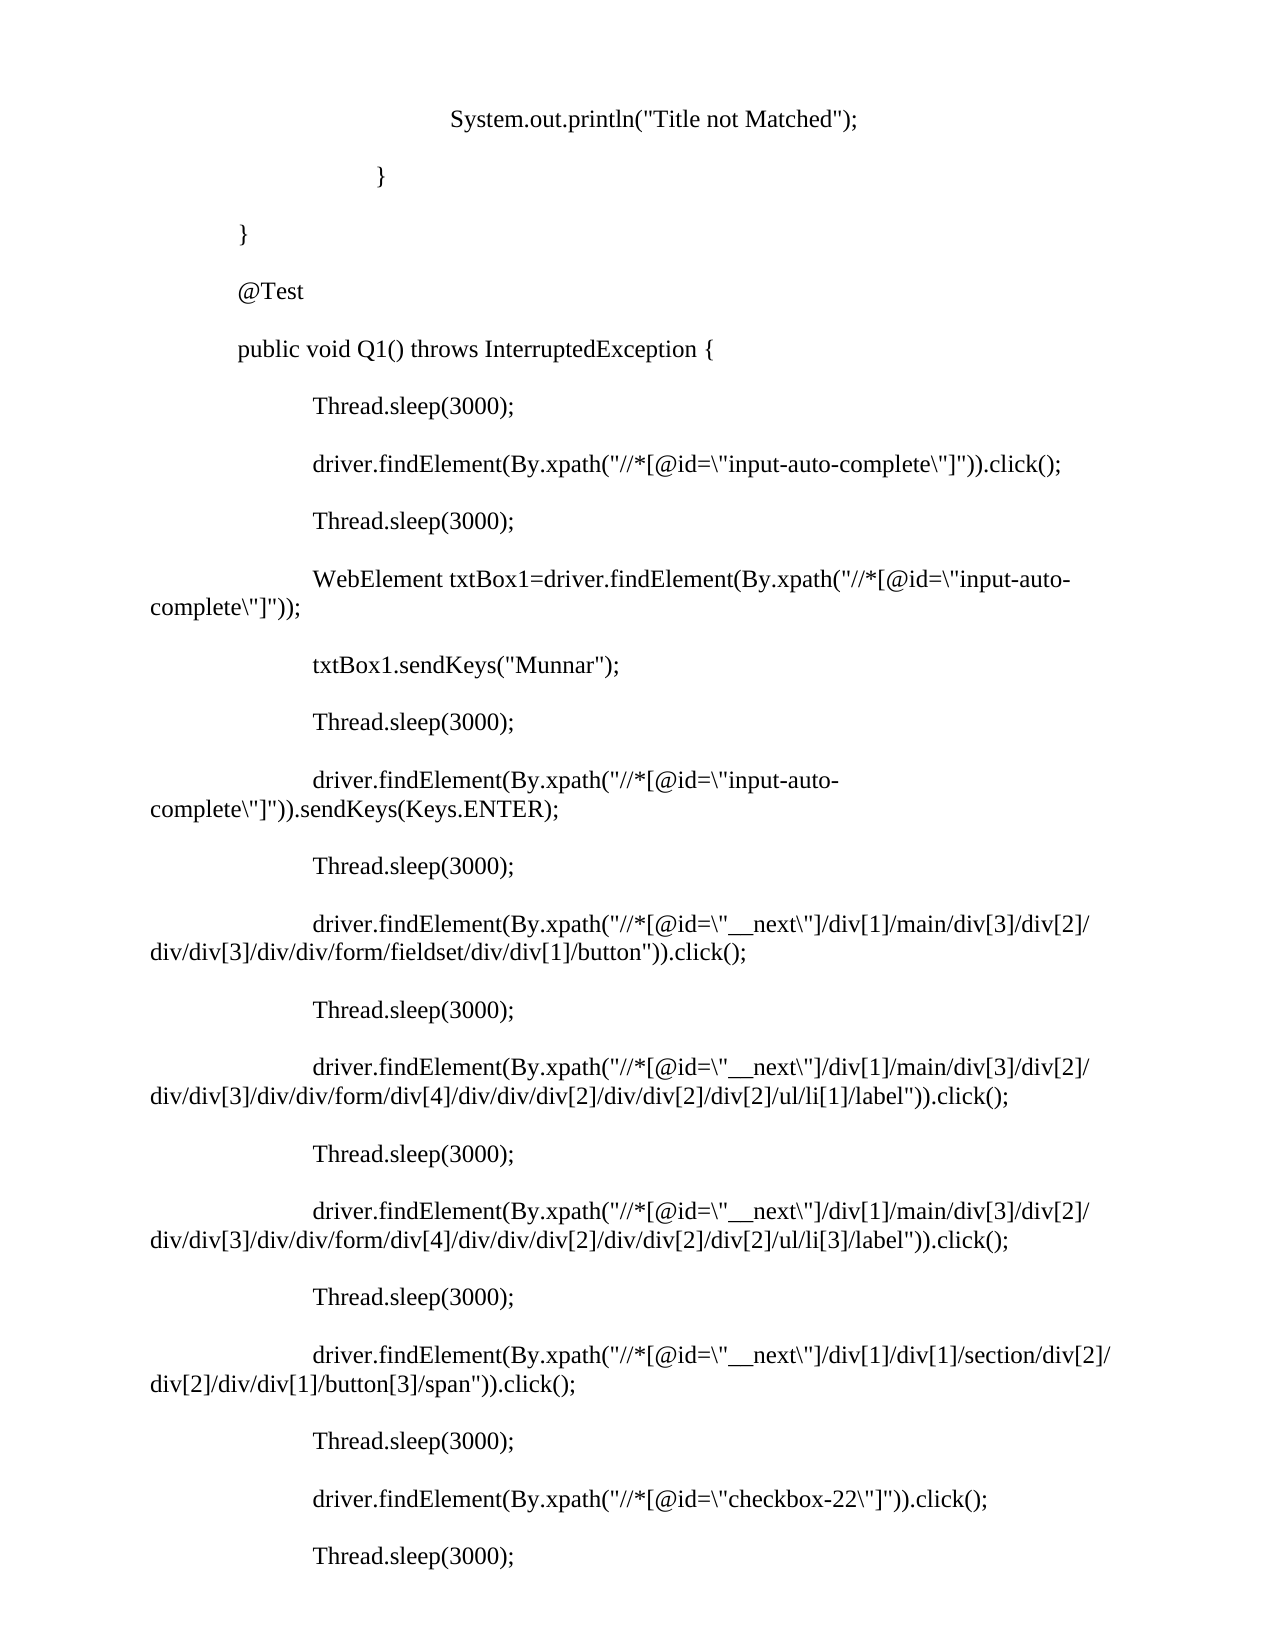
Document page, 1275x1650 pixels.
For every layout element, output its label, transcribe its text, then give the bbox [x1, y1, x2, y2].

text txtBox1.sendKeys("Munnar"); [150, 650, 1125, 679]
text Thread.sleep(3000); [150, 707, 1125, 736]
text driver.findElement(By.xpath("//*[@id=\"__next\"]/div[1]/main/div[3]/div[2]/div/div[3]/div/div/form/div[4]/div/div/div[2]/div/div[2]/div[2]/ul/li[3]/label")).click(); [150, 1196, 1125, 1254]
text Thread.sleep(3000); [150, 1426, 1125, 1455]
text System.out.println("Title not Matched"); [150, 104, 1125, 132]
text driver.findElement(By.xpath("//*[@id=\"__next\"]/div[1]/div[1]/section/div[2]/div[2]/div/div[1]/button[3]/span")).click(); [150, 1340, 1125, 1397]
text public void Q1() throws InterruptedException { [150, 334, 1125, 362]
text @Test [150, 276, 1125, 305]
text Thread.sleep(3000); [150, 1282, 1125, 1311]
text Thread.sleep(3000); [150, 1541, 1125, 1570]
text WebElement txtBox1=driver.findElement(By.xpath("//*[@id=\"input-auto-complete\"]")); [150, 564, 1125, 621]
text Thread.sleep(3000); [150, 391, 1125, 420]
text Thread.sleep(3000); [150, 851, 1125, 880]
text driver.findElement(By.xpath("//*[@id=\"__next\"]/div[1]/main/div[3]/div[2]/div/div[3]/div/div/form/div[4]/div/div/div[2]/div/div[2]/div[2]/ul/li[1]/label")).click(); [150, 1052, 1125, 1110]
text driver.findElement(By.xpath("//*[@id=\"input-auto-complete\"]")).sendKeys(Keys.ENTER); [150, 765, 1125, 822]
text driver.findElement(By.xpath("//*[@id=\"__next\"]/div[1]/main/div[3]/div[2]/div/div[3]/div/div/form/fieldset/div/div[1]/button")).click(); [150, 909, 1125, 966]
text } [150, 161, 1125, 190]
text Thread.sleep(3000); [150, 1139, 1125, 1167]
text driver.findElement(By.xpath("//*[@id=\"checkbox-22\"]")).click(); [150, 1484, 1125, 1512]
text Thread.sleep(3000); [150, 995, 1125, 1024]
text driver.findElement(By.xpath("//*[@id=\"input-auto-complete\"]")).click(); [150, 449, 1125, 477]
text Thread.sleep(3000); [150, 506, 1125, 535]
text } [150, 219, 1125, 247]
